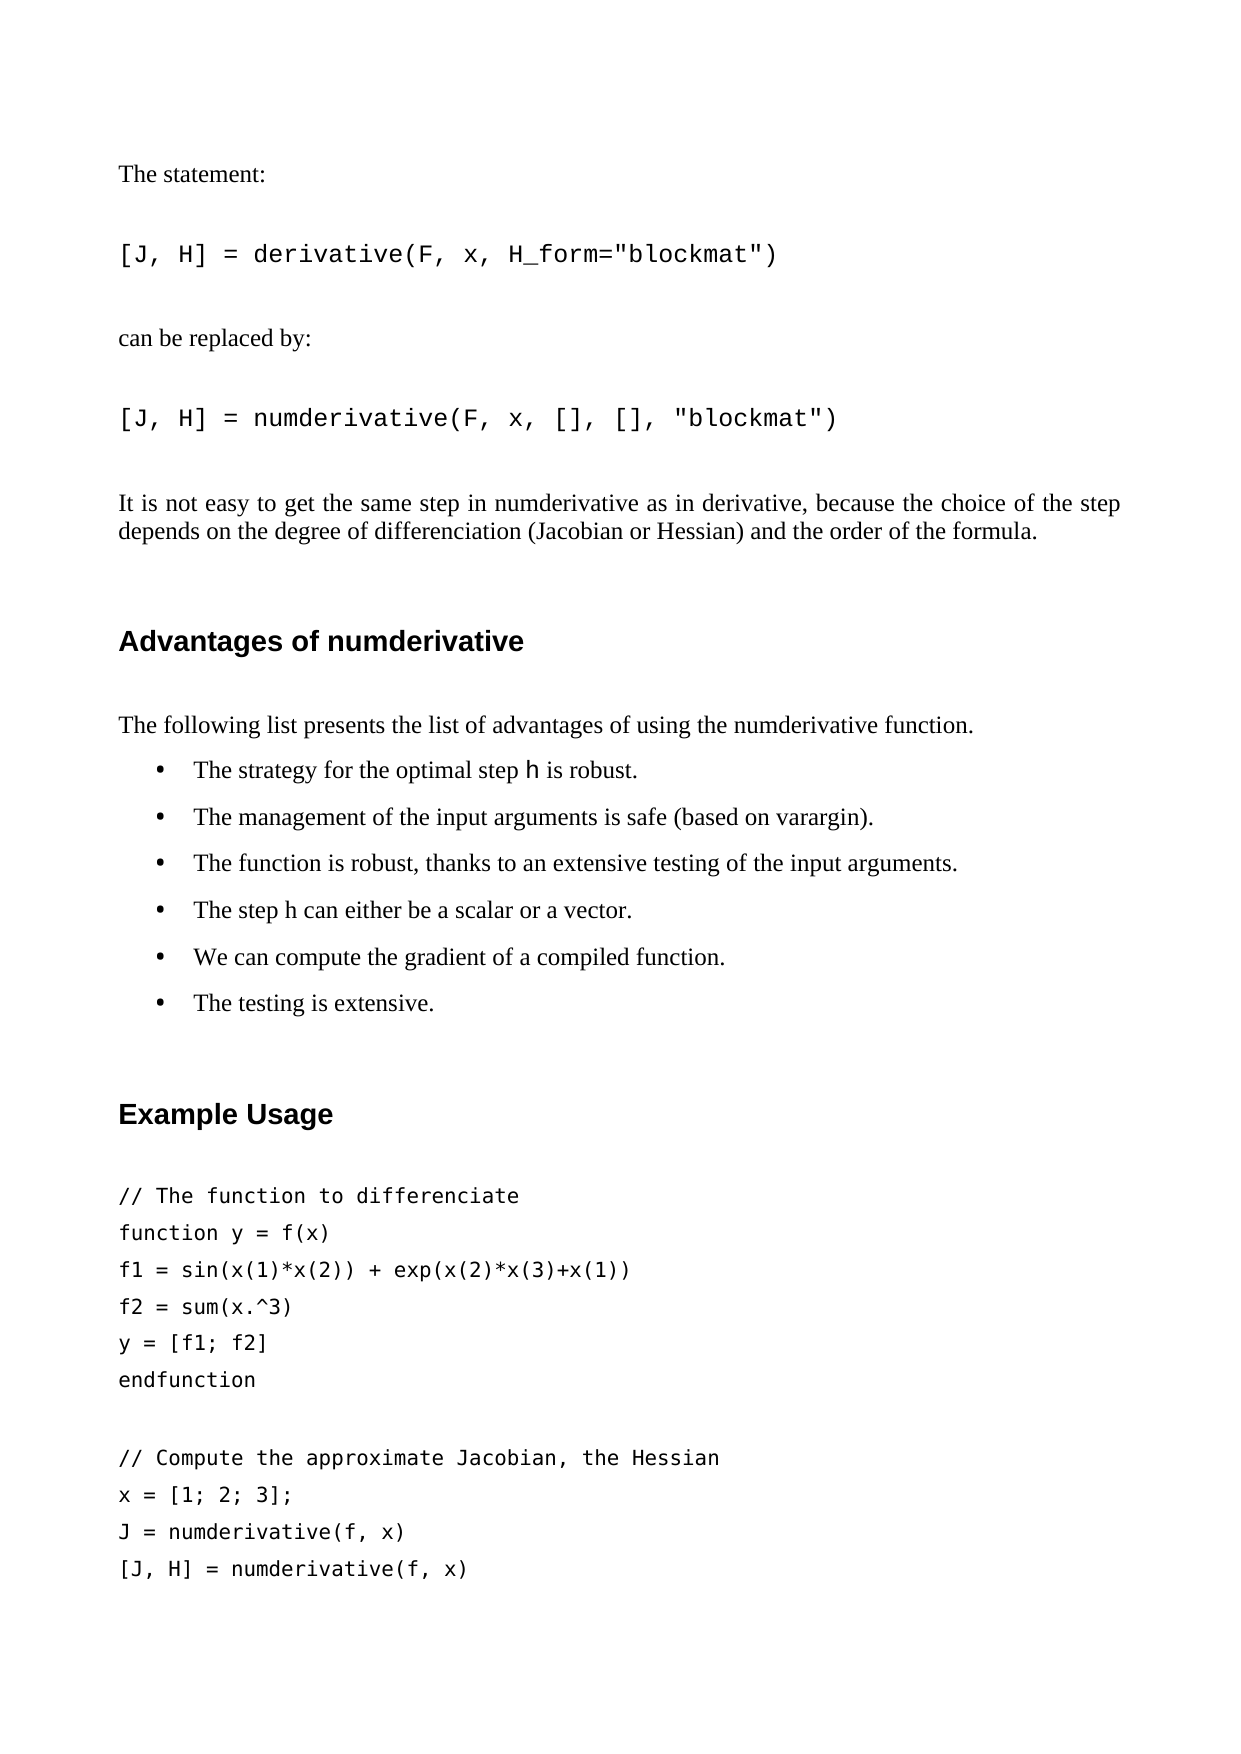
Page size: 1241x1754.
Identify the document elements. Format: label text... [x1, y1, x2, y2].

text J = numderivative(f, x) [118, 1520, 1122, 1544]
text The following list presents the list of advantages of using the numderivative function. [118, 710, 1122, 739]
text endfunction [118, 1368, 1122, 1392]
text function y = f(x) [118, 1221, 1122, 1245]
text x = [1; 2; 3]; [118, 1483, 1122, 1507]
text y = [f1; f2] [118, 1331, 1122, 1356]
subtitle Example Usage [118, 1097, 1122, 1131]
list The management of the input arguments is safe (based on varargin). [156, 798, 1122, 832]
list The step h can either be a scalar or a vector. [156, 892, 1122, 926]
list We can compute the gradient of a compiled function. [156, 938, 1122, 972]
text [J, H] = numderivative(F, x, [], [], "blockmat") [118, 406, 1122, 434]
list The strategy for the optimal step h is robust. [156, 752, 1122, 786]
list The function is robust, thanks to an extensive testing of the input arguments. [156, 845, 1122, 879]
text [J, H] = derivative(F, x, H_form="blockmat") [118, 241, 1122, 270]
subtitle Advantages of numderivative [118, 623, 1122, 657]
text It is not easy to get the same step in numderivative as in derivative, because the choice of the step depends on the degree of differenciation (Jacobian or Hessian) and the order of the formula. [118, 488, 1122, 545]
text f1 = sin(x(1)*x(2)) + exp(x(2)*x(3)+x(1)) [118, 1258, 1122, 1282]
text f2 = sum(x.^3) [118, 1295, 1122, 1319]
text The statement: [118, 159, 1122, 188]
text // The function to differenciate [118, 1184, 1122, 1209]
text [J, H] = numderivative(f, x) [118, 1557, 1122, 1581]
text can be replaced by: [118, 323, 1122, 352]
text // Compute the approximate Jacobian, the Hessian [118, 1446, 1122, 1471]
list The testing is extensive. [156, 985, 1122, 1019]
